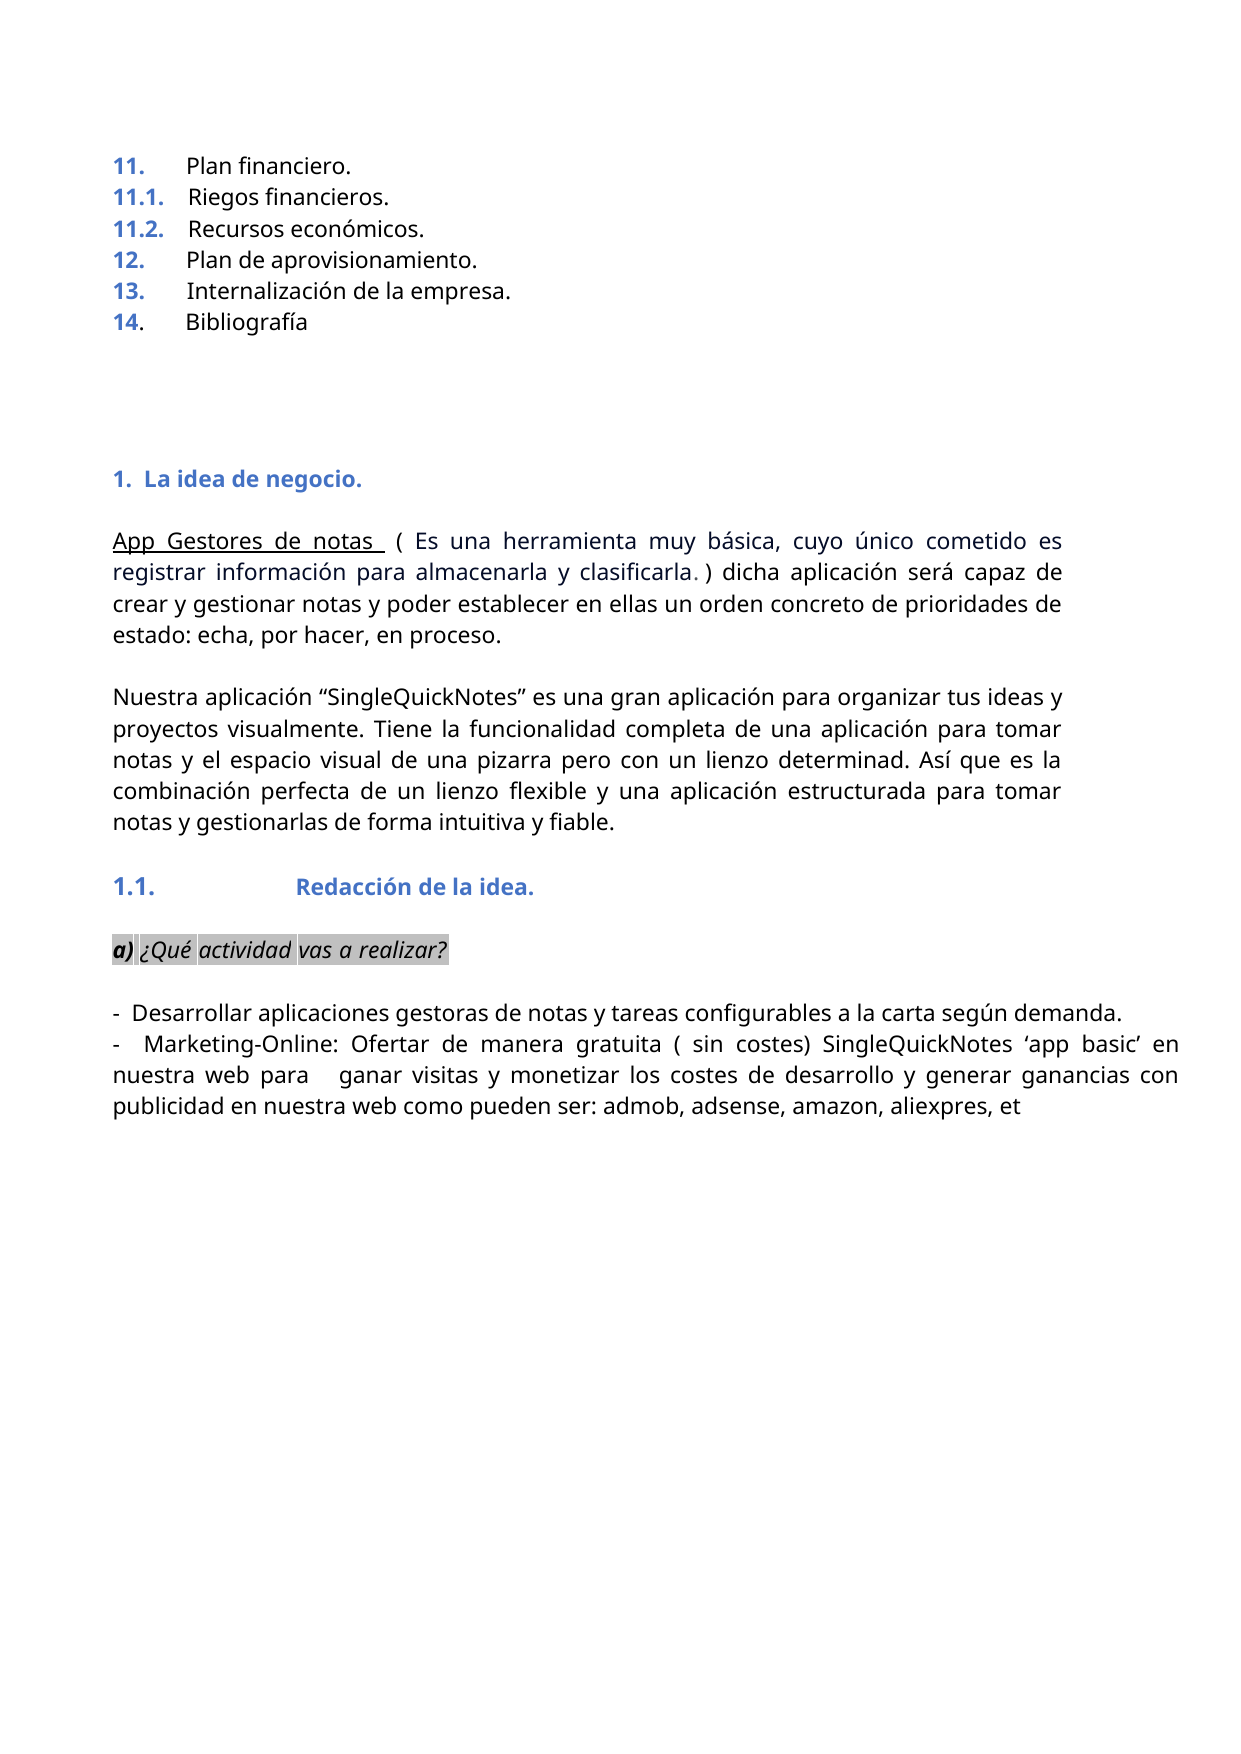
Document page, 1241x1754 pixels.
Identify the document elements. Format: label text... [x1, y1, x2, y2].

text App Gestores de notas ( Es una herramienta muy básica, cuyo único cometido es registrar información para almacenarla y clasificarla. ) dicha aplicación será capaz de crear y gestionar notas y poder establecer en ellas un orden concreto de prioridades de estado: echa, por hacer, en proceso. [112, 525, 1063, 650]
text - Desarrollar aplicaciones gestoras de notas y tareas configurables a la carta según demanda. [112, 997, 1181, 1028]
text 14. Bibliografía [112, 306, 1181, 337]
text 13. Internalización de la empresa. [112, 275, 1181, 306]
text - Marketing-Online: Ofertar de manera gratuita ( sin costes) SingleQuickNotes ‘app basic’ en nuestra web para ganar visitas y monetizar los costes de desarrollo y generar ganancias con publicidad en nuestra web como pueden ser: admob, adsense, amazon, aliexpres, et [112, 1028, 1181, 1122]
text 12. Plan de aprovisionamiento. [112, 244, 1181, 275]
list Redacción de la idea. [112, 869, 1181, 903]
text a) ¿Qué actividad vas a realizar? [112, 934, 1181, 965]
text Nuestra aplicación “SingleQuickNotes” es una gran aplicación para organizar tus ideas y proyectos visualmente. Tiene la funcionalidad completa de una aplicación para tomar notas y el espacio visual de una pizarra pero con un lienzo determinad. Así que es la combinación perfecta de un lienzo flexible y una aplicación estructurada para tomar notas y gestionarlas de forma intuitiva y fiable. [112, 681, 1063, 837]
text 1. La idea de negocio. [112, 462, 1063, 494]
text 11.2. Recursos económicos. [112, 212, 1181, 244]
text 11.1. Riegos financieros. [112, 181, 1181, 212]
text 11. Plan financiero. [112, 150, 1181, 181]
